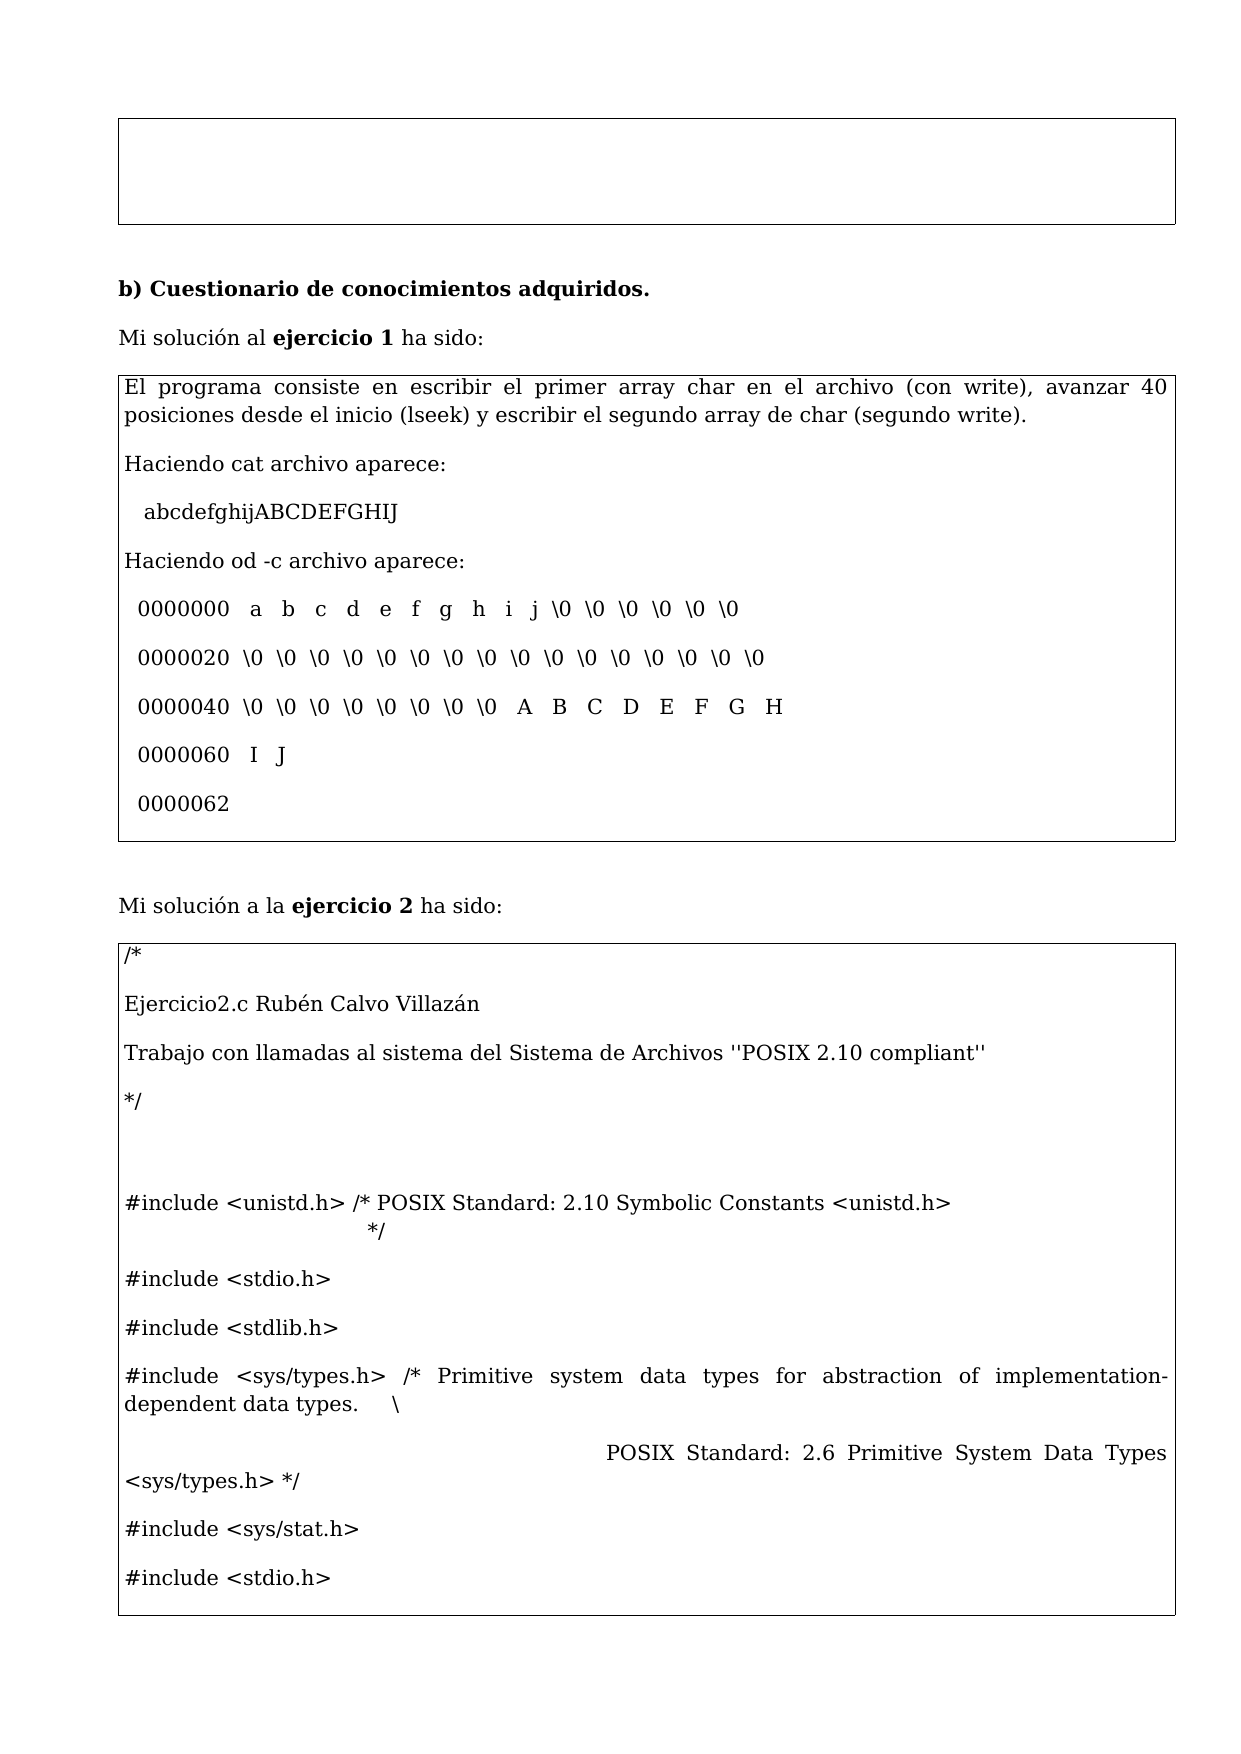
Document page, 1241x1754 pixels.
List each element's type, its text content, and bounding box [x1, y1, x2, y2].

text Mi solución al ejercicio 1 ha sido: [118, 326, 1122, 351]
text b) Cuestionario de conocimientos adquiridos. [118, 277, 1122, 302]
table_header /* Ejercicio2.c Rubén Calvo Villazán Trabajo con llamadas al sistema del Sistema de Archivos ''POSIX 2.10 compliant'' */ #include <unistd.h> /* POSIX Standard: 2.10 Symbolic Constants <unistd.h> */ #include <stdio.h> #include <stdlib.h> #include <sys/types.h> /* Primitive system data types for abstraction of implementation-dependent data types. \ POSIX Standard: 2.6 Primitive System Data Types <sys/types.h> */ #include <sys/stat.h> #include <stdio.h> [119, 944, 1175, 1615]
text Mi solución a la ejercicio 2 ha sido: [118, 894, 1122, 919]
table_header El programa consiste en escribir el primer array char en el archivo (con write), avanzar 40 posiciones desde el inicio (lseek) y escribir el segundo array de char (segundo write). Haciendo cat archivo aparece: abcdefghijABCDEFGHIJ Haciendo od -c archivo aparece: 0000000 a b c d e f g h i j \0 \0 \0 \0 \0 \0 0000020 \0 \0 \0 \0 \0 \0 \0 \0 \0 \0 \0 \0 \0 \0 \0 \0 0000040 \0 \0 \0 \0 \0 \0 \0 \0 A B C D E F G H 0000060 I J 0000062 [119, 376, 1175, 841]
table_header [119, 119, 1175, 224]
